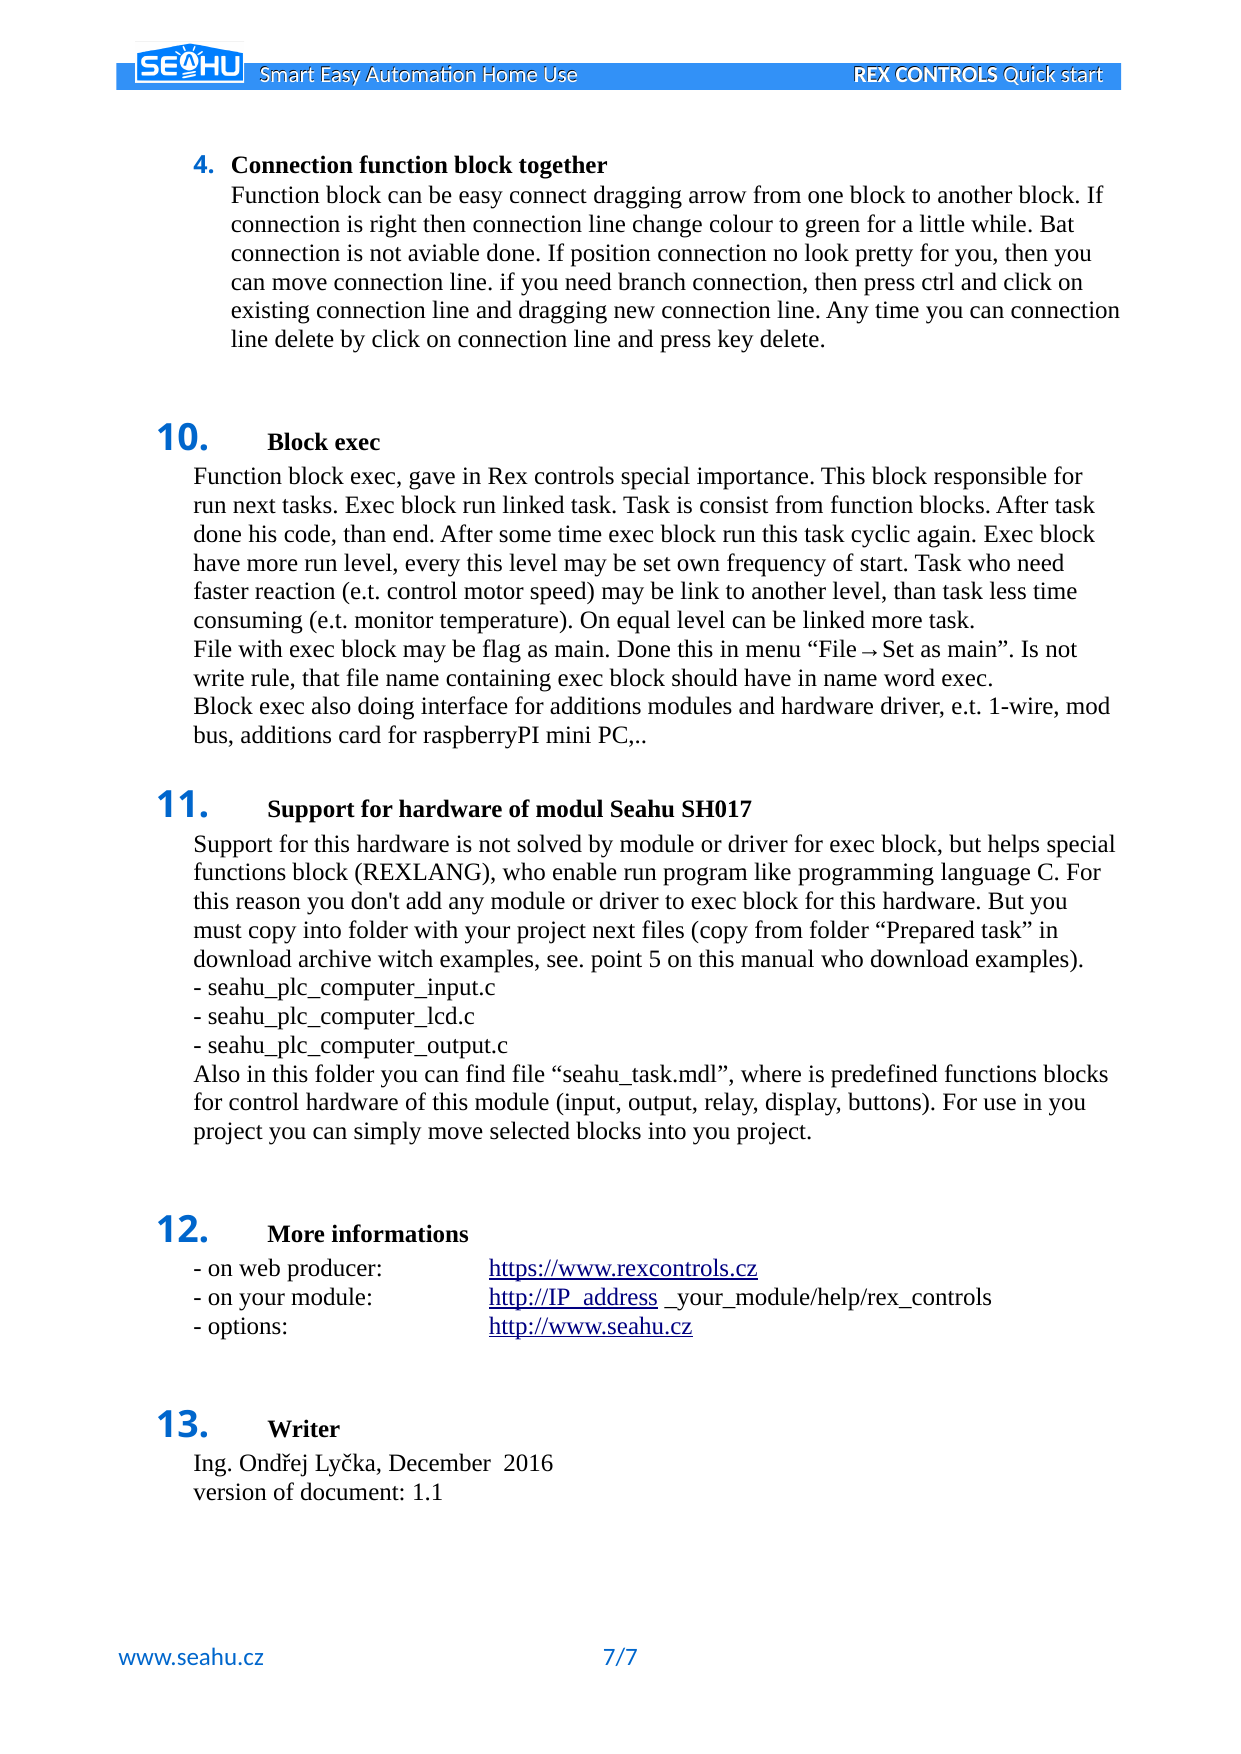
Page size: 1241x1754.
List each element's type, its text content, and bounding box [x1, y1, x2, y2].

list Block exec also doing interface for additions modules and hardware driver, e.t. 1-wire, mod bus, additions card for raspberryPI mini PC,.. [156, 691, 1122, 778]
list Also in this folder you can find file “seahu_task.mdl”, where is predefined functions blocks for control hardware of this module (input, output, relay, display, buttons). For use in you project you can simply move selected blocks into you project. [156, 1059, 1122, 1145]
list More informations - on web producer: https://www.rexcontrols.cz [156, 1202, 1122, 1282]
picture [135, 41, 245, 83]
list Writer Ing. Ondřej Lyčka, December 2016 [156, 1397, 1122, 1477]
list - seahu_plc_computer_input.c [156, 972, 1122, 1001]
list Block exec Function block exec, gave in Rex controls special importance. This block responsible for run next tasks. Exec block run linked task. Task is consist from function blocks. After task done his code, than end. After some time exec block run this task cyclic again. Exec block have more run level, every this level may be set own frequency of start. Task who need faster reaction (e.t. control motor speed) may be link to another level, than task less time consuming (e.t. monitor temperature). On equal level can be linked more task. [156, 410, 1122, 634]
list Support for hardware of modul Seahu SH017 [156, 778, 1122, 829]
list Support for this hardware is not solved by module or driver for exec block, but helps special functions block (REXLANG), who enable run program like programming language C. For this reason you don't add any module or driver to exec block for this hardware. But you must copy into folder with your project next files (copy from folder “Prepared task” in download archive witch examples, see. point 5 on this manual who download examples). [156, 829, 1122, 972]
list Connection function block together Function block can be easy connect dragging arrow from one block to another block. If connection is right then connection line change colour to green for a little while. Bat connection is not aviable done. If position connection no look pretty for you, then you can move connection line. if you need branch connection, then press ctrl and click on existing connection line and dragging new connection line. Any time you can connection line delete by click on connection line and press key delete. [193, 146, 1122, 382]
list [193, 118, 1122, 146]
list - seahu_plc_computer_lcd.c [156, 1001, 1122, 1030]
list - on your module: http://IP_address _your_module/help/rex_controls - options: http://www.seahu.cz [156, 1282, 1122, 1340]
list - seahu_plc_computer_output.c [156, 1030, 1122, 1059]
list File with exec block may be flag as main. Done this in menu “File→Set as main”. Is not write rule, that file name containing exec block should have in name word exec. [156, 634, 1122, 691]
list version of document: 1.1 [156, 1477, 1122, 1506]
